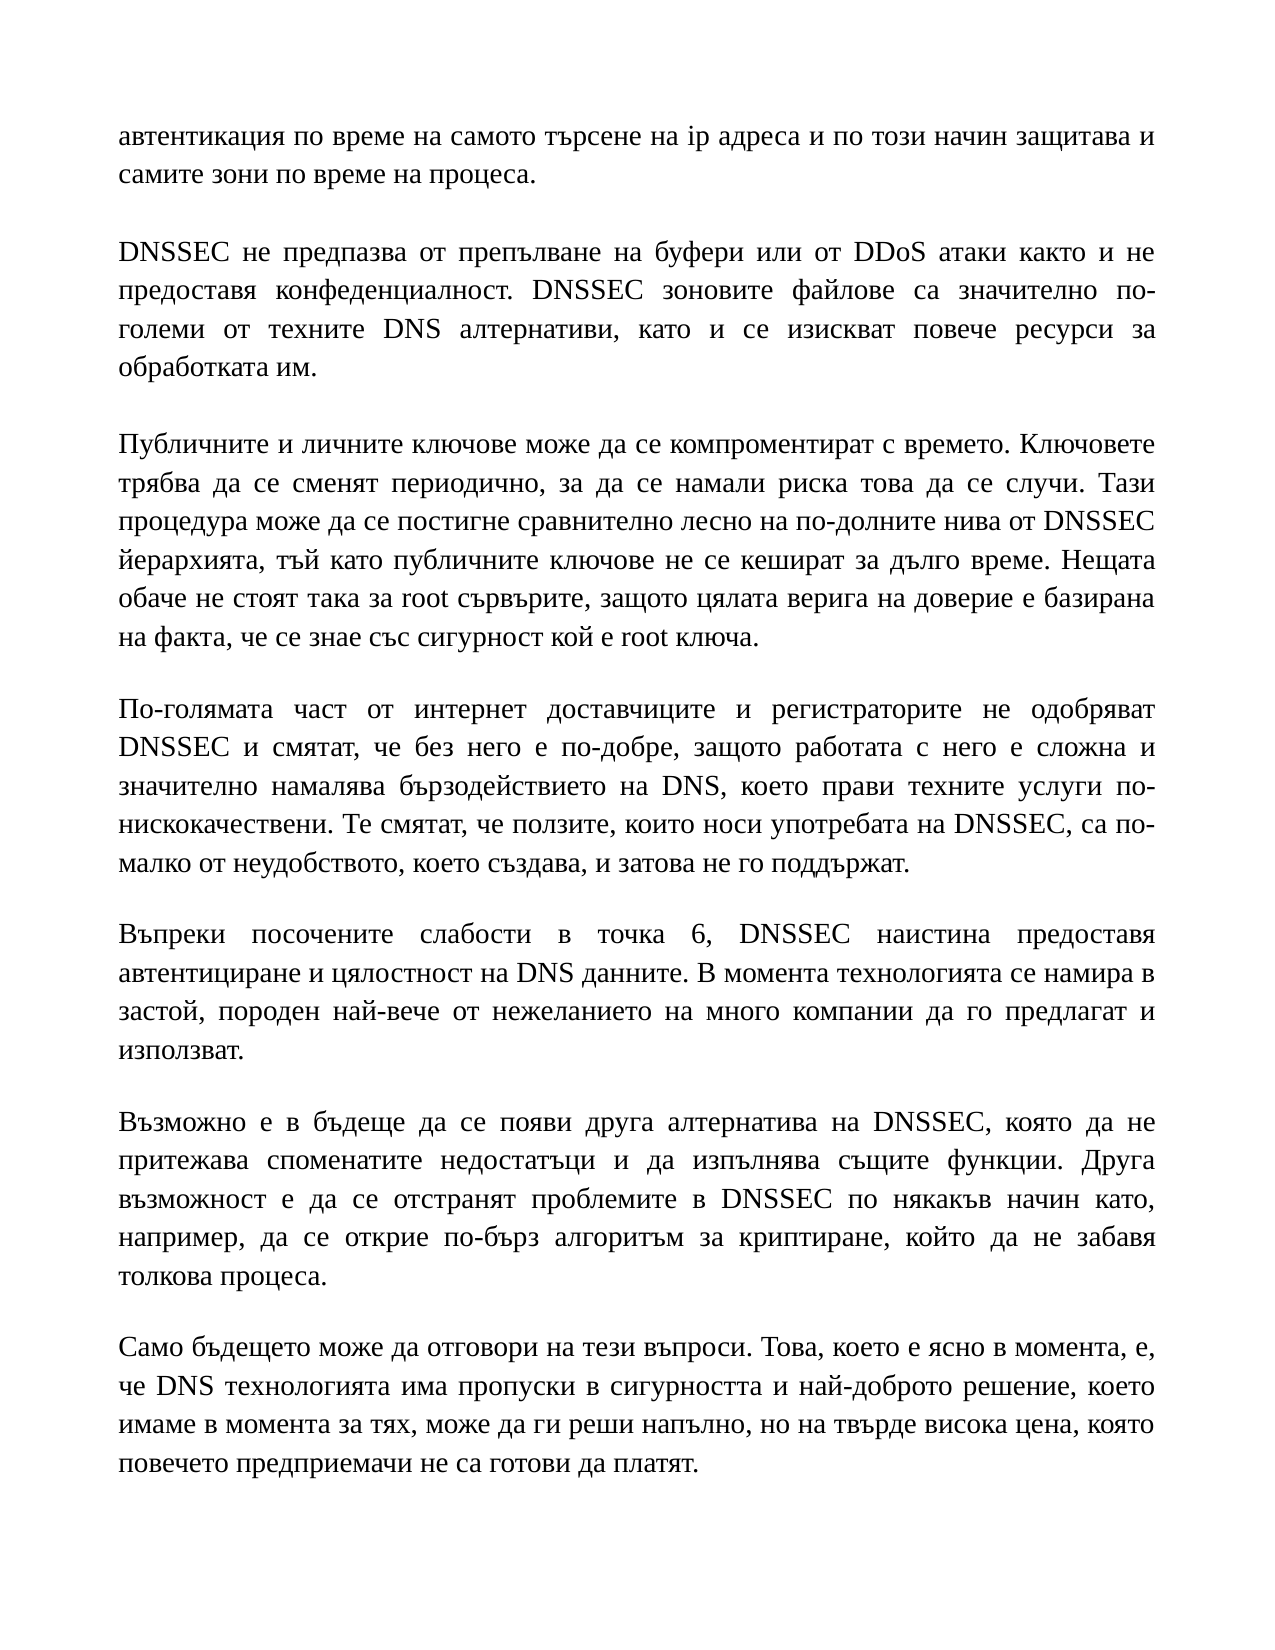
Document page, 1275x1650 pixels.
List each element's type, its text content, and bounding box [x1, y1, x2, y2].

text Възможно е в бъдеще да се появи друга алтернатива на DNSSEC, която да не притежава споменатите недостатъци и да изпълнява същите функции. Друга възможност е да се отстранят проблемите в DNSSEC по някакъв начин като, например, да се открие по-бърз алгоритъм за криптиране, който да не забавя толкова процеса. [118, 1104, 1157, 1291]
text Само бъдещето може да отговори на тези въпроси. Това, което е ясно в момента, е, че DNS технологията има пропуски в сигурността и най-доброто решение, което имаме в момента за тях, може да ги реши напълно, но на твърде висока цена, която повечето предприемачи не са готови да платят. [118, 1329, 1157, 1478]
text автентикация по време на самото търсене на ip адреса и по този начин защитава и самите зони по време на процеса. [118, 118, 1157, 190]
text Публичните и личните ключове може да се компроментират с времето. Ключовете трябва да се сменят периодично, за да се намали риска това да се случи. Тази процедура може да се постигне сравнително лесно на по-долните нива от DNSSEC йерархията, тъй като публичните ключове не се кешират за дълго време. Нещата обаче не стоят така за root сървърите, защото цялата верига на доверие е базирана на факта, че се знае със сигурност кой е root ключа. [118, 426, 1157, 653]
text Въпреки посочените слабости в точка 6, DNSSEC наистина предоставя автентициране и цялостност на DNS данните. В момента технологията се намира в застой, породен най-вече от нежеланието на много компании да го предлагат и използват. [118, 916, 1157, 1066]
text По-голямата част от интернет доставчиците и регистраторите не одобряват DNSSEC и смятат, че без него е по-добре, защото работата с него е сложна и значително намалява бързодействието на DNS, което прави техните услуги по-нискокачествени. Те смятат, че ползите, които носи употребата на DNSSEC, са по-малко от неудобството, което създава, и затова не го поддържат. [118, 691, 1157, 878]
text DNSSEC не предпазва от препълване на буфери или от DDoS атаки както и не предоставя конфеденциалност. DNSSEC зоновите файлове са значително по-големи от техните DNS алтернативи, като и се изискват повече ресурси за обработката им. [118, 234, 1157, 383]
